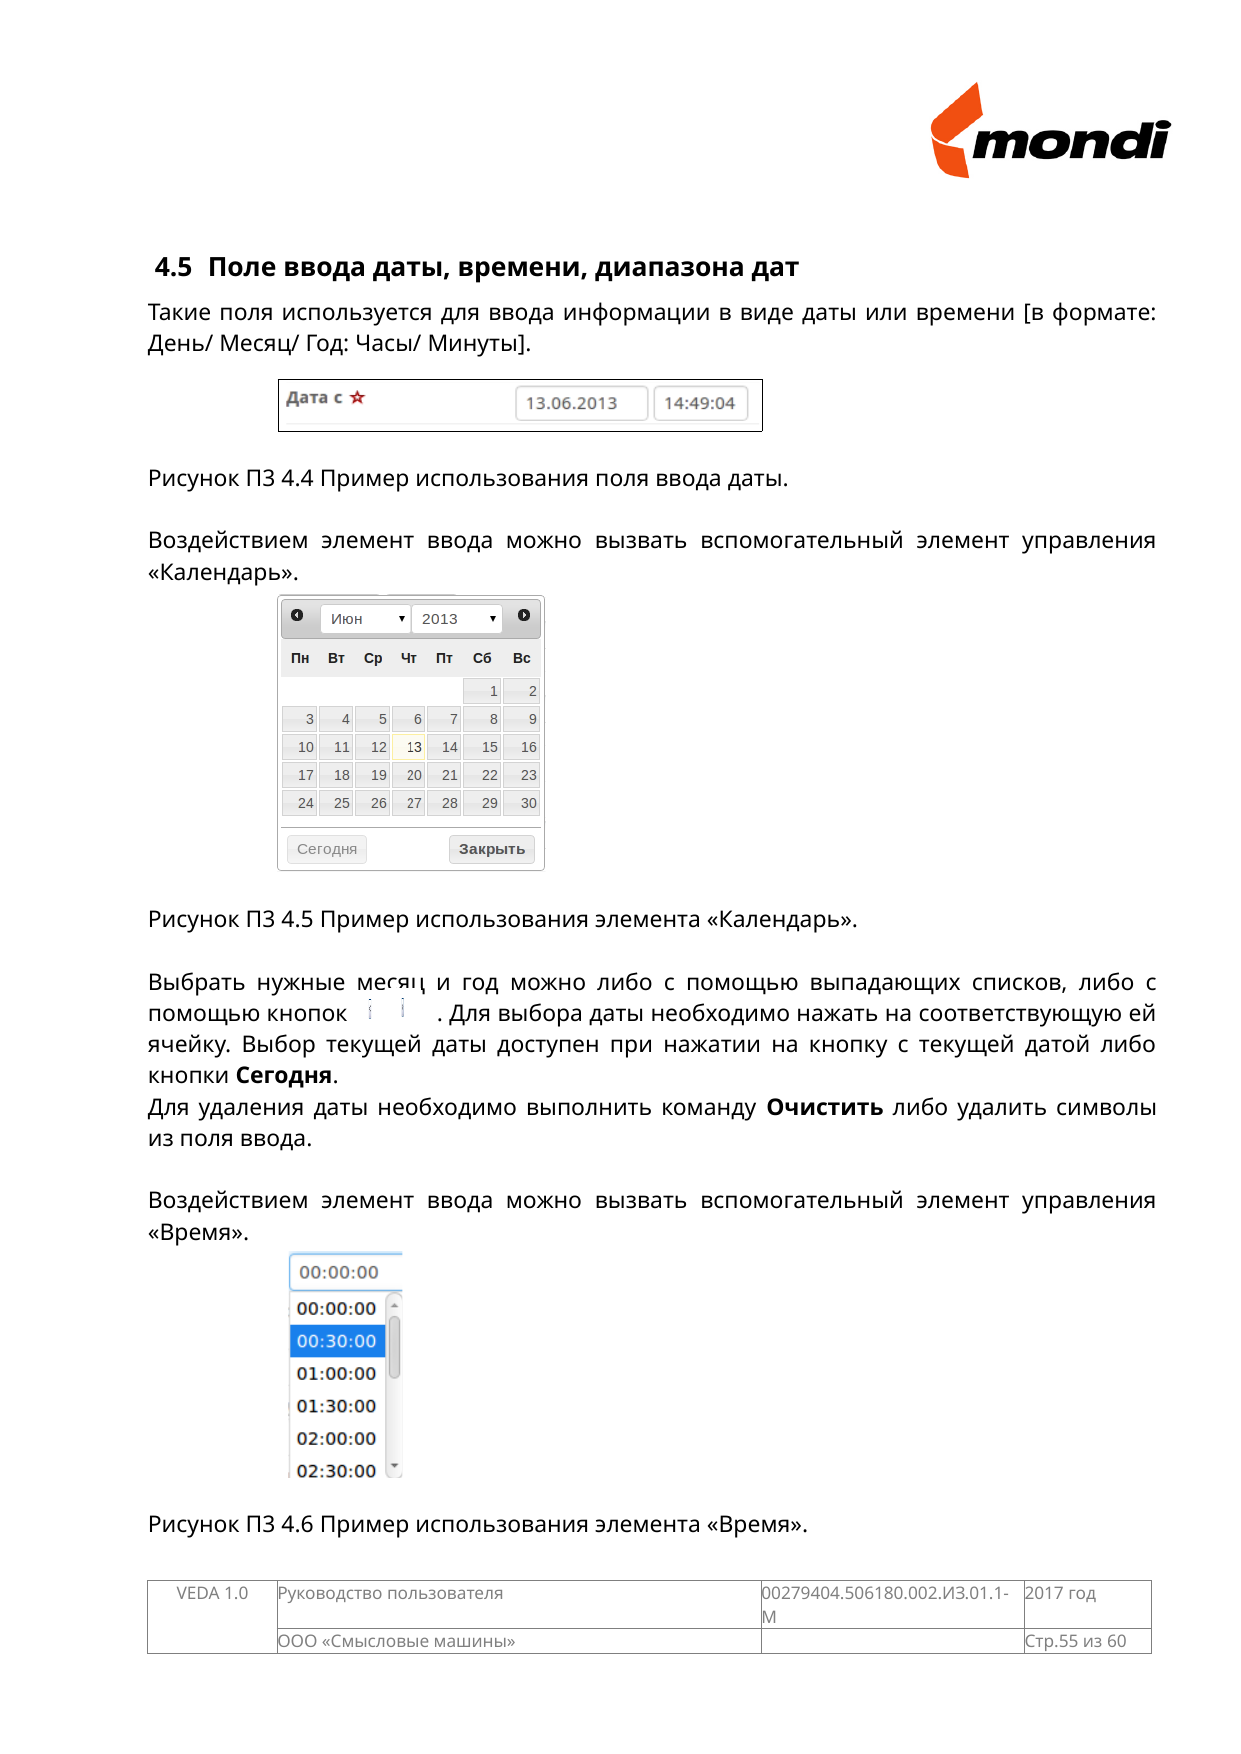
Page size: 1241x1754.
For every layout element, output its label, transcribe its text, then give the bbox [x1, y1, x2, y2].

picture [275, 593, 546, 872]
text Воздействием элемент ввода можно вызвать вспомогательный элемент управления «Время». [148, 1184, 1157, 1247]
text Воздействием элемент ввода можно вызвать вспомогательный элемент управления «Календарь». [148, 524, 1157, 587]
picture [288, 1251, 403, 1478]
text Рисунок П3 4.4 Пример использования поля ввода даты. [148, 462, 1157, 493]
picture [921, 76, 1181, 188]
text Выбрать нужные месяц и год можно либо с помощью выпадающих списков, либо с помощью кнопок . Для выбора даты необходимо нажать на соответствующую ей ячейку. Выбор текущей даты доступен при нажатии на кнопку с текущей датой либо кнопки Сегодня. [148, 966, 1157, 1091]
picture [280, 382, 760, 428]
text Рисунок П3 4.5 Пример использования элемента «Календарь». [148, 903, 1157, 934]
text Такие поля используется для ввода информации в виде даты или времени [в формате: День/ Месяц/ Год: Часы/ Минуты]. [148, 296, 1157, 358]
picture [368, 998, 372, 1019]
subtitle Поле ввода даты, времени, диапазона дат [148, 248, 1157, 284]
text Рисунок П3 4.6 Пример использования элемента «Время». [148, 1508, 1157, 1539]
text Для удаления даты необходимо выполнить команду Очистить либо удалить символы из поля ввода. [148, 1091, 1157, 1153]
